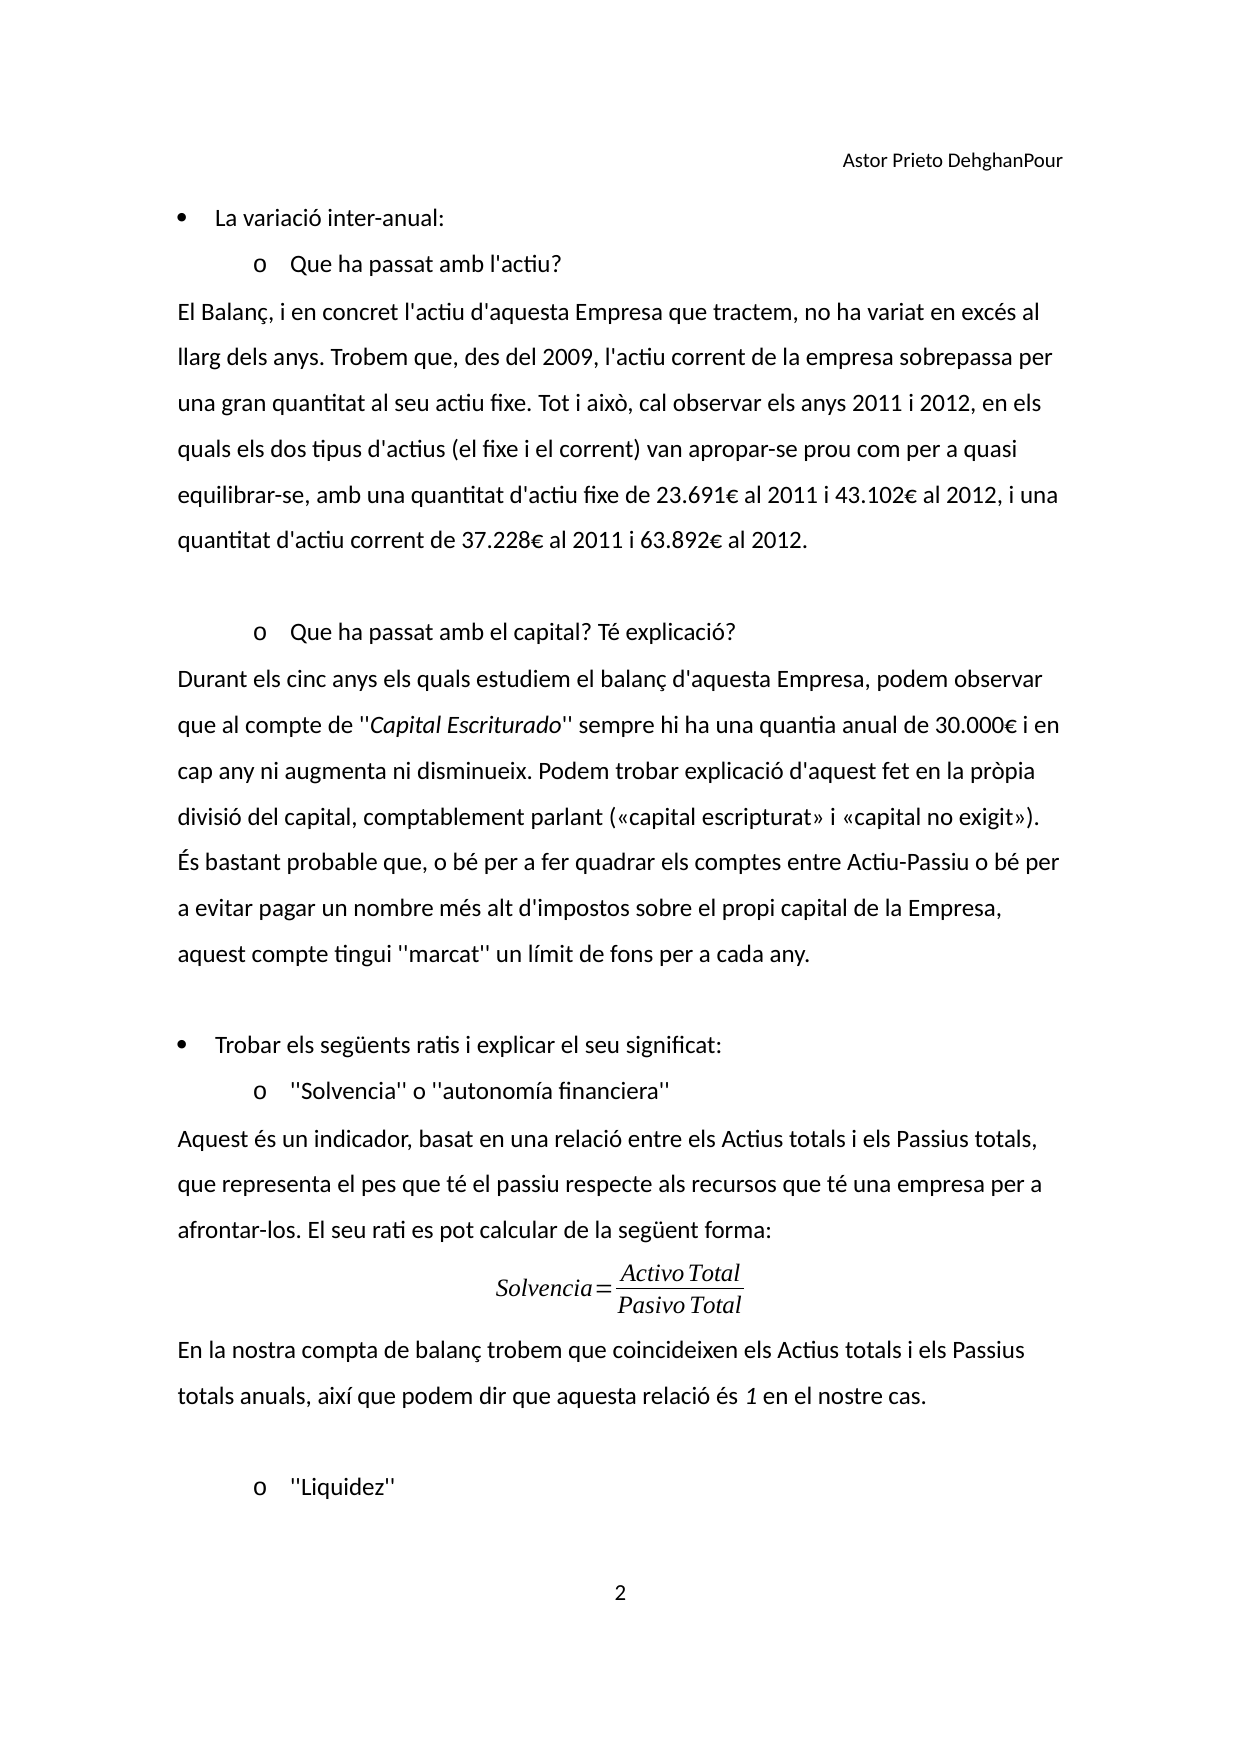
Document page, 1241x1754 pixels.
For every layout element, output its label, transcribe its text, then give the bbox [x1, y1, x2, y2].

list ''Liquidez'' [252, 1471, 1063, 1503]
list En la nostra compta de balanç trobem que coincideixen els Actius totals i els Passius totals anuals, així que podem dir que aquesta relació és 1 en el nostre cas. [177, 1334, 1063, 1410]
list Que ha passat amb l'actiu? [252, 248, 1063, 280]
list Trobar els següents ratis i explicar el seu significat: [177, 1029, 1063, 1060]
list El Balanç, i en concret l'actiu d'aquesta Empresa que tractem, no ha variat en excés al llarg dels anys. Trobem que, des del 2009, l'actiu corrent de la empresa sobrepassa per una gran quantitat al seu actiu fixe. Tot i això, cal observar els anys 2011 i 2012, en els quals els dos tipus d'actius (el fixe i el corrent) van apropar-se prou com per a quasi equilibrar-se, amb una quantitat d'actiu fixe de 23.691€ al 2011 i 43.102€ al 2012, i una quantitat d'actiu corrent de 37.228€ al 2011 i 63.892€ al 2012. [177, 296, 1063, 555]
list Que ha passat amb el capital? Té explicació? [252, 616, 1063, 648]
list La variació inter-anual: [177, 202, 1063, 233]
list Durant els cinc anys els quals estudiem el balanç d'aquesta Empresa, podem observar que al compte de ''Capital Escriturado'' sempre hi ha una quantia anual de 30.000€ i en cap any ni augmenta ni disminueix. Podem trobar explicació d'aquest fet en la pròpia divisió del capital, comptablement parlant («capital escripturat» i «capital no exigit»). És bastant probable que, o bé per a fer quadrar els comptes entre Actiu-Passiu o bé per a evitar pagar un nombre més alt d'impostos sobre el propi capital de la Empresa, aquest compte tingui ''marcat'' un límit de fons per a cada any. [177, 663, 1063, 968]
list ''Solvencia'' o ''autonomía financiera'' [252, 1075, 1063, 1107]
list Aquest és un indicador, basat en una relació entre els Actius totals i els Passius totals, que representa el pes que té el passiu respecte als recursos que té una empresa per a afrontar-los. El seu rati es pot calcular de la següent forma: [177, 1123, 1063, 1245]
